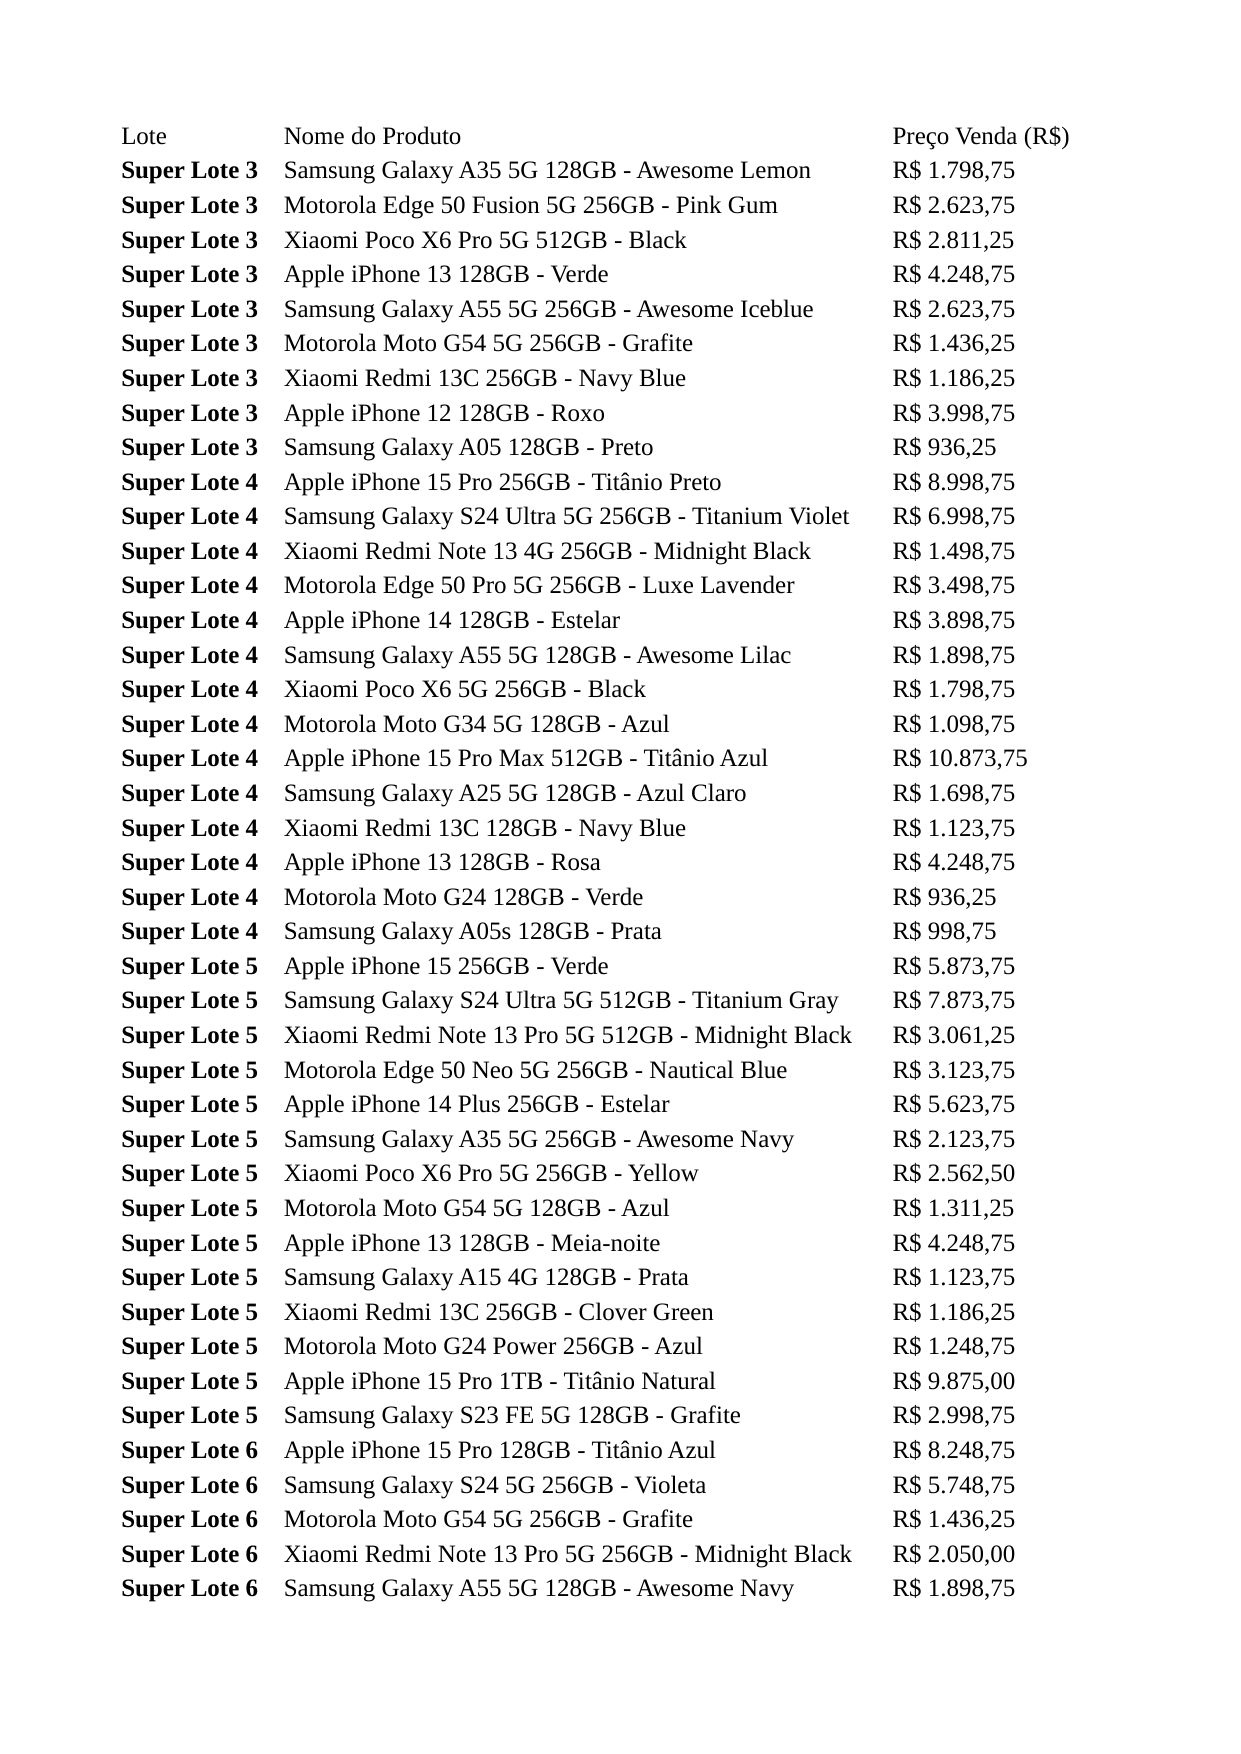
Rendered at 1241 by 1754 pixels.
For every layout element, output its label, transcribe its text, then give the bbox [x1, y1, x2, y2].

table_cell R$ 1.898,75 [889, 637, 1082, 671]
table_cell R$ 5.748,75 [889, 1467, 1082, 1501]
table_cell Apple iPhone 14 Plus 256GB - Estelar [281, 1086, 889, 1121]
table_cell Super Lote 5 [118, 1190, 281, 1225]
table_cell Super Lote 3 [118, 429, 281, 464]
table_cell Super Lote 4 [118, 844, 281, 879]
table_cell Super Lote 4 [118, 879, 281, 913]
table_cell R$ 998,75 [889, 914, 1082, 948]
table_cell R$ 5.623,75 [889, 1086, 1082, 1121]
table_cell Super Lote 5 [118, 1329, 281, 1363]
table_cell Xiaomi Poco X6 Pro 5G 512GB - Black [281, 222, 889, 256]
table_cell Apple iPhone 15 Pro 128GB - Titânio Azul [281, 1432, 889, 1467]
table_cell Super Lote 6 [118, 1536, 281, 1571]
table_cell R$ 2.562,50 [889, 1156, 1082, 1190]
table_cell Xiaomi Redmi 13C 256GB - Clover Green [281, 1294, 889, 1328]
table_cell Motorola Moto G24 128GB - Verde [281, 879, 889, 913]
table_cell Xiaomi Redmi Note 13 4G 256GB - Midnight Black [281, 533, 889, 568]
table_cell R$ 3.498,75 [889, 568, 1082, 602]
table_cell R$ 1.098,75 [889, 706, 1082, 741]
table_cell Super Lote 3 [118, 153, 281, 187]
table_cell Apple iPhone 12 128GB - Roxo [281, 395, 889, 429]
table_cell Samsung Galaxy S24 Ultra 5G 256GB - Titanium Violet [281, 499, 889, 533]
table_cell Super Lote 6 [118, 1571, 281, 1605]
table_cell R$ 1.436,25 [889, 1501, 1082, 1536]
table_cell Motorola Moto G34 5G 128GB - Azul [281, 706, 889, 741]
table_cell Super Lote 4 [118, 533, 281, 568]
table_cell Xiaomi Poco X6 Pro 5G 256GB - Yellow [281, 1156, 889, 1190]
table_cell R$ 2.050,00 [889, 1536, 1082, 1571]
table_cell Samsung Galaxy A35 5G 128GB - Awesome Lemon [281, 153, 889, 187]
table_cell Super Lote 4 [118, 810, 281, 844]
table_cell Super Lote 3 [118, 326, 281, 360]
table_cell Samsung Galaxy A55 5G 128GB - Awesome Navy [281, 1571, 889, 1605]
table_cell Xiaomi Redmi 13C 256GB - Navy Blue [281, 360, 889, 395]
table_cell R$ 1.798,75 [889, 671, 1082, 706]
table_cell Super Lote 3 [118, 395, 281, 429]
table_cell R$ 1.186,25 [889, 360, 1082, 395]
table_cell Motorola Moto G24 Power 256GB - Azul [281, 1329, 889, 1363]
table_cell Super Lote 5 [118, 1052, 281, 1086]
table_cell Apple iPhone 13 128GB - Rosa [281, 844, 889, 879]
table_cell Super Lote 6 [118, 1501, 281, 1536]
table_cell Super Lote 3 [118, 291, 281, 326]
table_cell Super Lote 3 [118, 360, 281, 395]
table_cell R$ 4.248,75 [889, 1225, 1082, 1259]
table_cell Apple iPhone 13 128GB - Meia-noite [281, 1225, 889, 1259]
table_cell R$ 2.623,75 [889, 187, 1082, 222]
table_cell Super Lote 3 [118, 187, 281, 222]
table_cell R$ 4.248,75 [889, 844, 1082, 879]
table_cell Super Lote 5 [118, 1398, 281, 1432]
table_cell R$ 7.873,75 [889, 983, 1082, 1017]
table_cell Super Lote 5 [118, 1225, 281, 1259]
table_cell Motorola Moto G54 5G 256GB - Grafite [281, 1501, 889, 1536]
table_cell Super Lote 5 [118, 1294, 281, 1328]
table_cell Motorola Moto G54 5G 128GB - Azul [281, 1190, 889, 1225]
table_cell Super Lote 4 [118, 602, 281, 637]
table_cell Xiaomi Poco X6 5G 256GB - Black [281, 671, 889, 706]
table_cell Apple iPhone 13 128GB - Verde [281, 256, 889, 291]
table_cell R$ 1.123,75 [889, 1259, 1082, 1294]
table_cell R$ 10.873,75 [889, 741, 1082, 775]
table_cell Super Lote 5 [118, 1017, 281, 1052]
table_cell R$ 2.811,25 [889, 222, 1082, 256]
table_cell Super Lote 4 [118, 741, 281, 775]
table_cell Super Lote 4 [118, 464, 281, 498]
table_cell R$ 2.123,75 [889, 1121, 1082, 1156]
table_cell R$ 8.248,75 [889, 1432, 1082, 1467]
table_cell R$ 1.123,75 [889, 810, 1082, 844]
table_cell R$ 1.186,25 [889, 1294, 1082, 1328]
table_cell R$ 2.623,75 [889, 291, 1082, 326]
table_cell Super Lote 5 [118, 1086, 281, 1121]
table_cell R$ 1.498,75 [889, 533, 1082, 568]
table_cell Xiaomi Redmi 13C 128GB - Navy Blue [281, 810, 889, 844]
table_cell R$ 5.873,75 [889, 948, 1082, 983]
table_cell R$ 1.311,25 [889, 1190, 1082, 1225]
table_cell Samsung Galaxy S24 5G 256GB - Violeta [281, 1467, 889, 1501]
table_header Preço Venda (R$) [889, 118, 1082, 153]
table_cell R$ 1.898,75 [889, 1571, 1082, 1605]
table_cell R$ 8.998,75 [889, 464, 1082, 498]
table_cell Super Lote 5 [118, 1121, 281, 1156]
table_cell Super Lote 5 [118, 948, 281, 983]
table_cell Super Lote 5 [118, 983, 281, 1017]
table_cell Super Lote 4 [118, 568, 281, 602]
table_cell R$ 6.998,75 [889, 499, 1082, 533]
table_cell R$ 1.436,25 [889, 326, 1082, 360]
table_cell Xiaomi Redmi Note 13 Pro 5G 256GB - Midnight Black [281, 1536, 889, 1571]
table_cell Super Lote 3 [118, 222, 281, 256]
table_cell Motorola Edge 50 Fusion 5G 256GB - Pink Gum [281, 187, 889, 222]
table_cell R$ 3.061,25 [889, 1017, 1082, 1052]
table_cell R$ 9.875,00 [889, 1363, 1082, 1398]
table_cell Samsung Galaxy S23 FE 5G 128GB - Grafite [281, 1398, 889, 1432]
table_cell R$ 3.998,75 [889, 395, 1082, 429]
table_cell R$ 2.998,75 [889, 1398, 1082, 1432]
table_cell Super Lote 6 [118, 1467, 281, 1501]
table_cell Super Lote 3 [118, 256, 281, 291]
table_cell Super Lote 4 [118, 637, 281, 671]
table_cell Super Lote 4 [118, 499, 281, 533]
table_cell R$ 936,25 [889, 879, 1082, 913]
table_cell Samsung Galaxy A05s 128GB - Prata [281, 914, 889, 948]
table_cell Apple iPhone 15 Pro Max 512GB - Titânio Azul [281, 741, 889, 775]
table_cell Motorola Edge 50 Pro 5G 256GB - Luxe Lavender [281, 568, 889, 602]
table_cell Samsung Galaxy A55 5G 256GB - Awesome Iceblue [281, 291, 889, 326]
table_cell R$ 4.248,75 [889, 256, 1082, 291]
table_cell Super Lote 5 [118, 1259, 281, 1294]
table_cell Motorola Edge 50 Neo 5G 256GB - Nautical Blue [281, 1052, 889, 1086]
table_cell Apple iPhone 14 128GB - Estelar [281, 602, 889, 637]
table_cell Motorola Moto G54 5G 256GB - Grafite [281, 326, 889, 360]
table_cell Super Lote 4 [118, 671, 281, 706]
table_cell Samsung Galaxy A05 128GB - Preto [281, 429, 889, 464]
table_cell Samsung Galaxy A25 5G 128GB - Azul Claro [281, 775, 889, 810]
table_cell R$ 3.898,75 [889, 602, 1082, 637]
table_cell Samsung Galaxy A15 4G 128GB - Prata [281, 1259, 889, 1294]
table_cell Super Lote 4 [118, 914, 281, 948]
table_cell R$ 936,25 [889, 429, 1082, 464]
table_cell Super Lote 6 [118, 1432, 281, 1467]
table_cell Samsung Galaxy A35 5G 256GB - Awesome Navy [281, 1121, 889, 1156]
table_cell Apple iPhone 15 Pro 256GB - Titânio Preto [281, 464, 889, 498]
table_cell R$ 3.123,75 [889, 1052, 1082, 1086]
table_header Lote [118, 118, 281, 153]
table_cell Super Lote 5 [118, 1363, 281, 1398]
table_cell Apple iPhone 15 256GB - Verde [281, 948, 889, 983]
table_cell Super Lote 4 [118, 706, 281, 741]
table_cell R$ 1.798,75 [889, 153, 1082, 187]
table_cell Apple iPhone 15 Pro 1TB - Titânio Natural [281, 1363, 889, 1398]
table_header Nome do Produto [281, 118, 889, 153]
table_cell Samsung Galaxy A55 5G 128GB - Awesome Lilac [281, 637, 889, 671]
table_cell Samsung Galaxy S24 Ultra 5G 512GB - Titanium Gray [281, 983, 889, 1017]
table_cell Super Lote 4 [118, 775, 281, 810]
table_cell Xiaomi Redmi Note 13 Pro 5G 512GB - Midnight Black [281, 1017, 889, 1052]
table_cell Super Lote 5 [118, 1156, 281, 1190]
table_cell R$ 1.698,75 [889, 775, 1082, 810]
table_cell R$ 1.248,75 [889, 1329, 1082, 1363]
